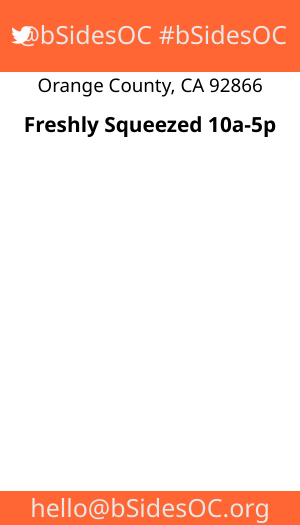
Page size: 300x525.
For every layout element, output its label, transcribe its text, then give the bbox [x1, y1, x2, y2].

text Freshly Squeezed 10a-5p [0, 110, 300, 138]
text Orange County, CA 92866 [0, 72, 300, 97]
picture [4, 18, 39, 53]
